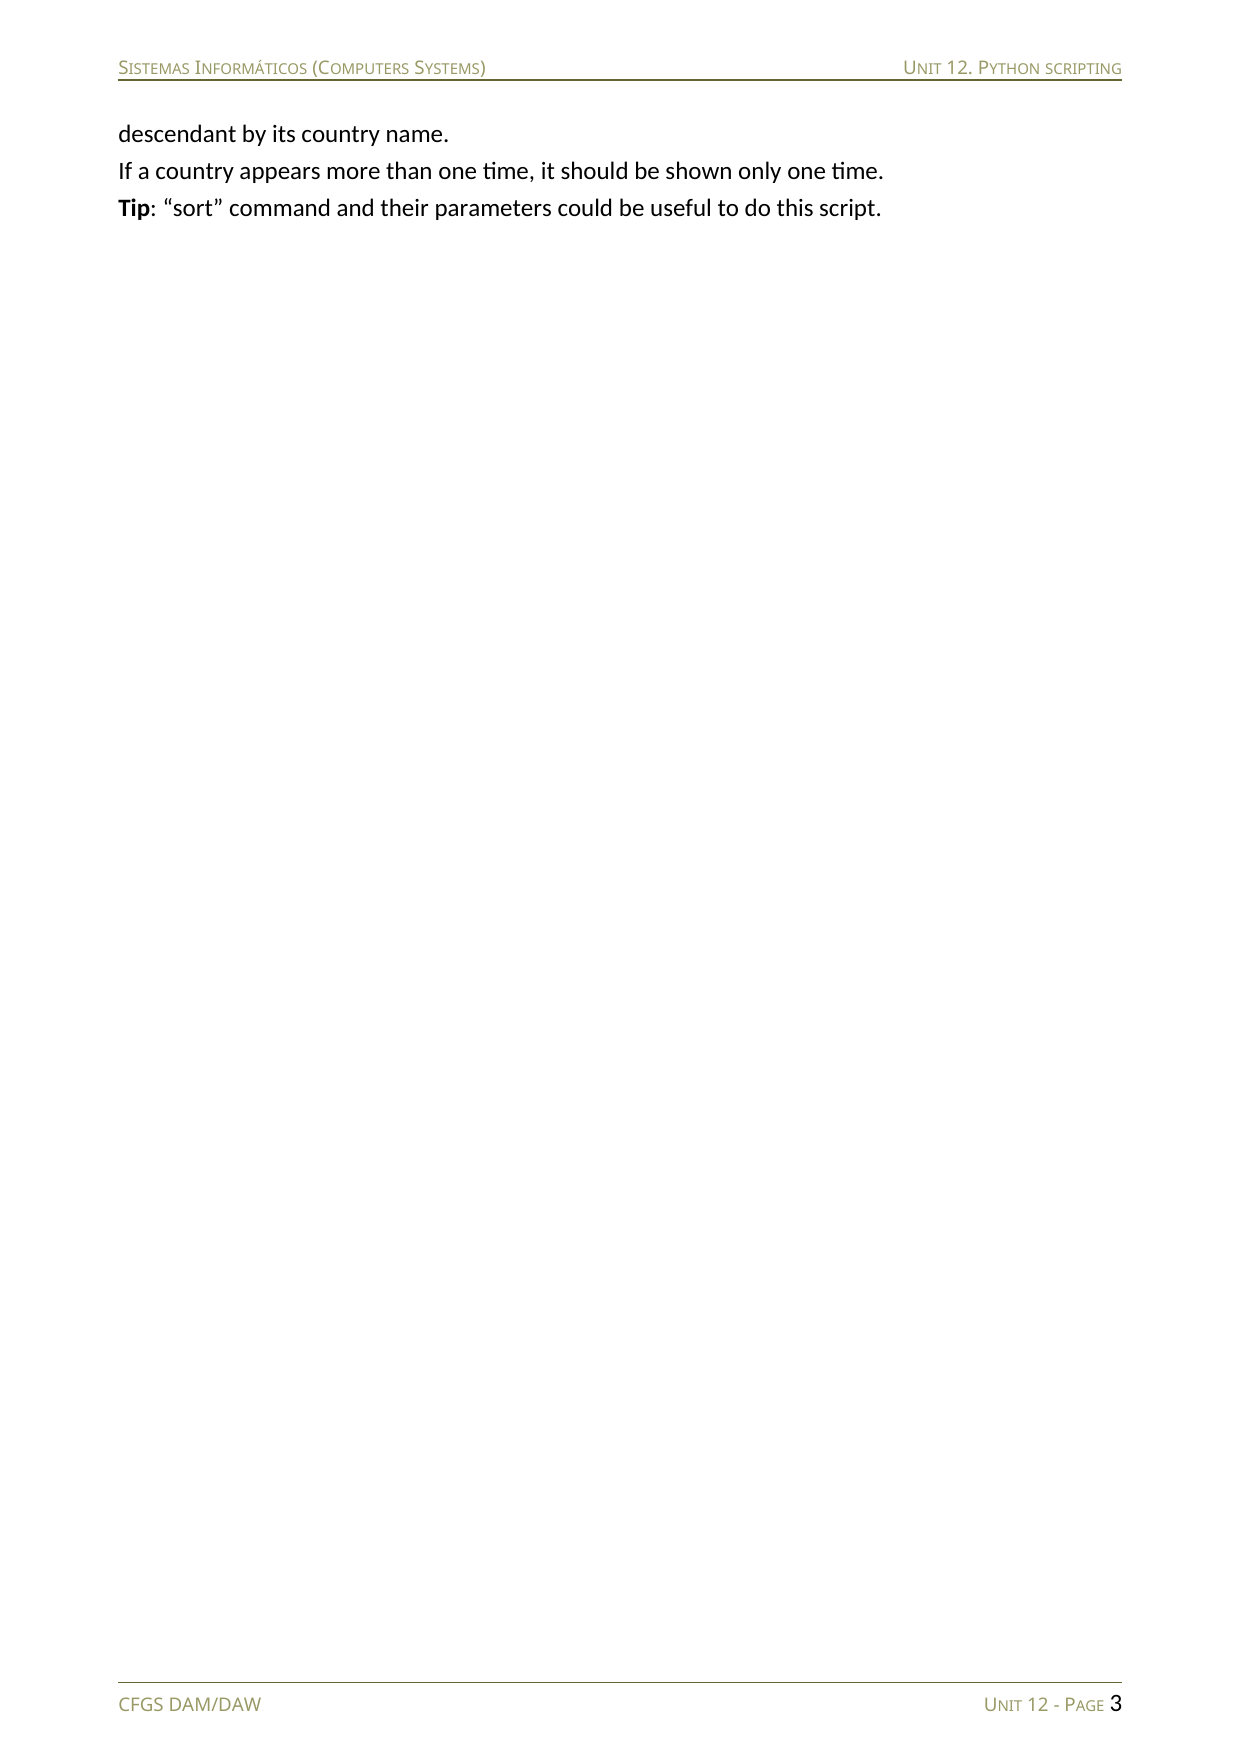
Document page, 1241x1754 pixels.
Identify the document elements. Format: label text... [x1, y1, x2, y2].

text If a country appears more than one time, it should be shown only one time. [118, 155, 1122, 186]
text Tip: “sort” command and their parameters could be useful to do this script. [118, 192, 1122, 222]
text descendant by its country name. [118, 118, 1122, 148]
